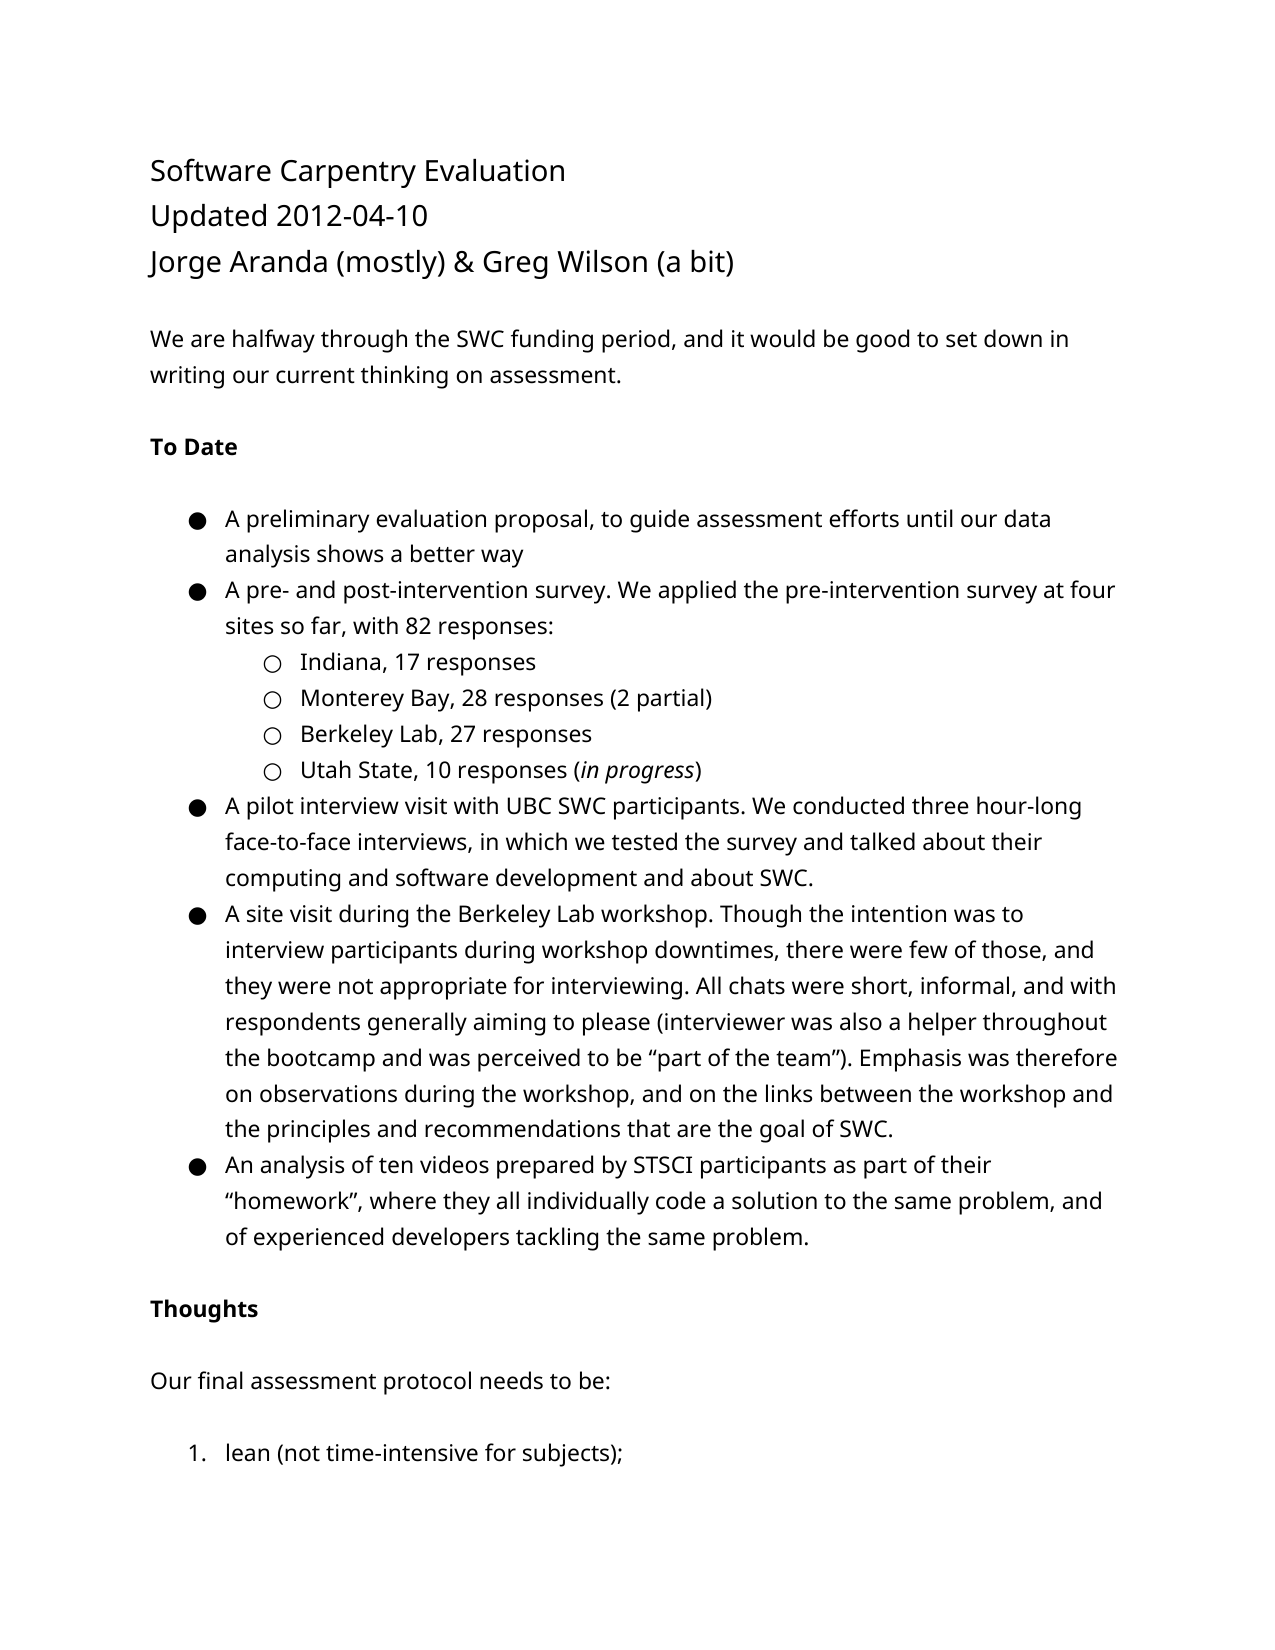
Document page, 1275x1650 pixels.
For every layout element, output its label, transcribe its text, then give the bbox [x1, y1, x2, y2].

text Software Carpentry Evaluation [150, 150, 1125, 190]
text We are halfway through the SWC funding period, and it would be good to set down in writing our current thinking on assessment. [150, 323, 1125, 390]
text Our final assessment protocol needs to be: [150, 1365, 1125, 1396]
list lean (not time-intensive for subjects); [187, 1437, 1125, 1468]
list Utah State, 10 responses (in progress) [262, 754, 1125, 785]
text Jorge Aranda (mostly) & Greg Wilson (a bit) [150, 241, 1125, 281]
list A pre- and post-intervention survey. We applied the pre-intervention survey at four sites so far, with 82 responses: [187, 574, 1125, 642]
text To Date [150, 431, 1125, 462]
list A preliminary evaluation proposal, to guide assessment efforts until our data analysis shows a better way [187, 502, 1125, 570]
list Berkeley Lab, 27 responses [262, 718, 1125, 749]
text Thoughts [150, 1293, 1125, 1324]
list Monterey Bay, 28 responses (2 partial) [262, 682, 1125, 713]
text Updated 2012-04-10 [150, 196, 1125, 235]
list A pilot interview visit with UBC SWC participants. We conducted three hour-long face-to-face interviews, in which we tested the survey and talked about their computing and software development and about SWC. [187, 790, 1125, 893]
list An analysis of ten videos prepared by STSCI participants as part of their “homework”, where they all individually code a solution to the same problem, and of experienced developers tackling the same problem. [187, 1149, 1125, 1252]
list Indiana, 17 responses [262, 646, 1125, 677]
list A site visit during the Berkeley Lab workshop. Though the intention was to interview participants during workshop downtimes, there were few of those, and they were not appropriate for interviewing. All chats were short, informal, and with respondents generally aiming to please (interviewer was also a helper throughout the bootcamp and was perceived to be “part of the team”). Emphasis was therefore on observations during the workshop, and on the links between the workshop and the principles and recommendations that are the goal of SWC. [187, 898, 1125, 1145]
